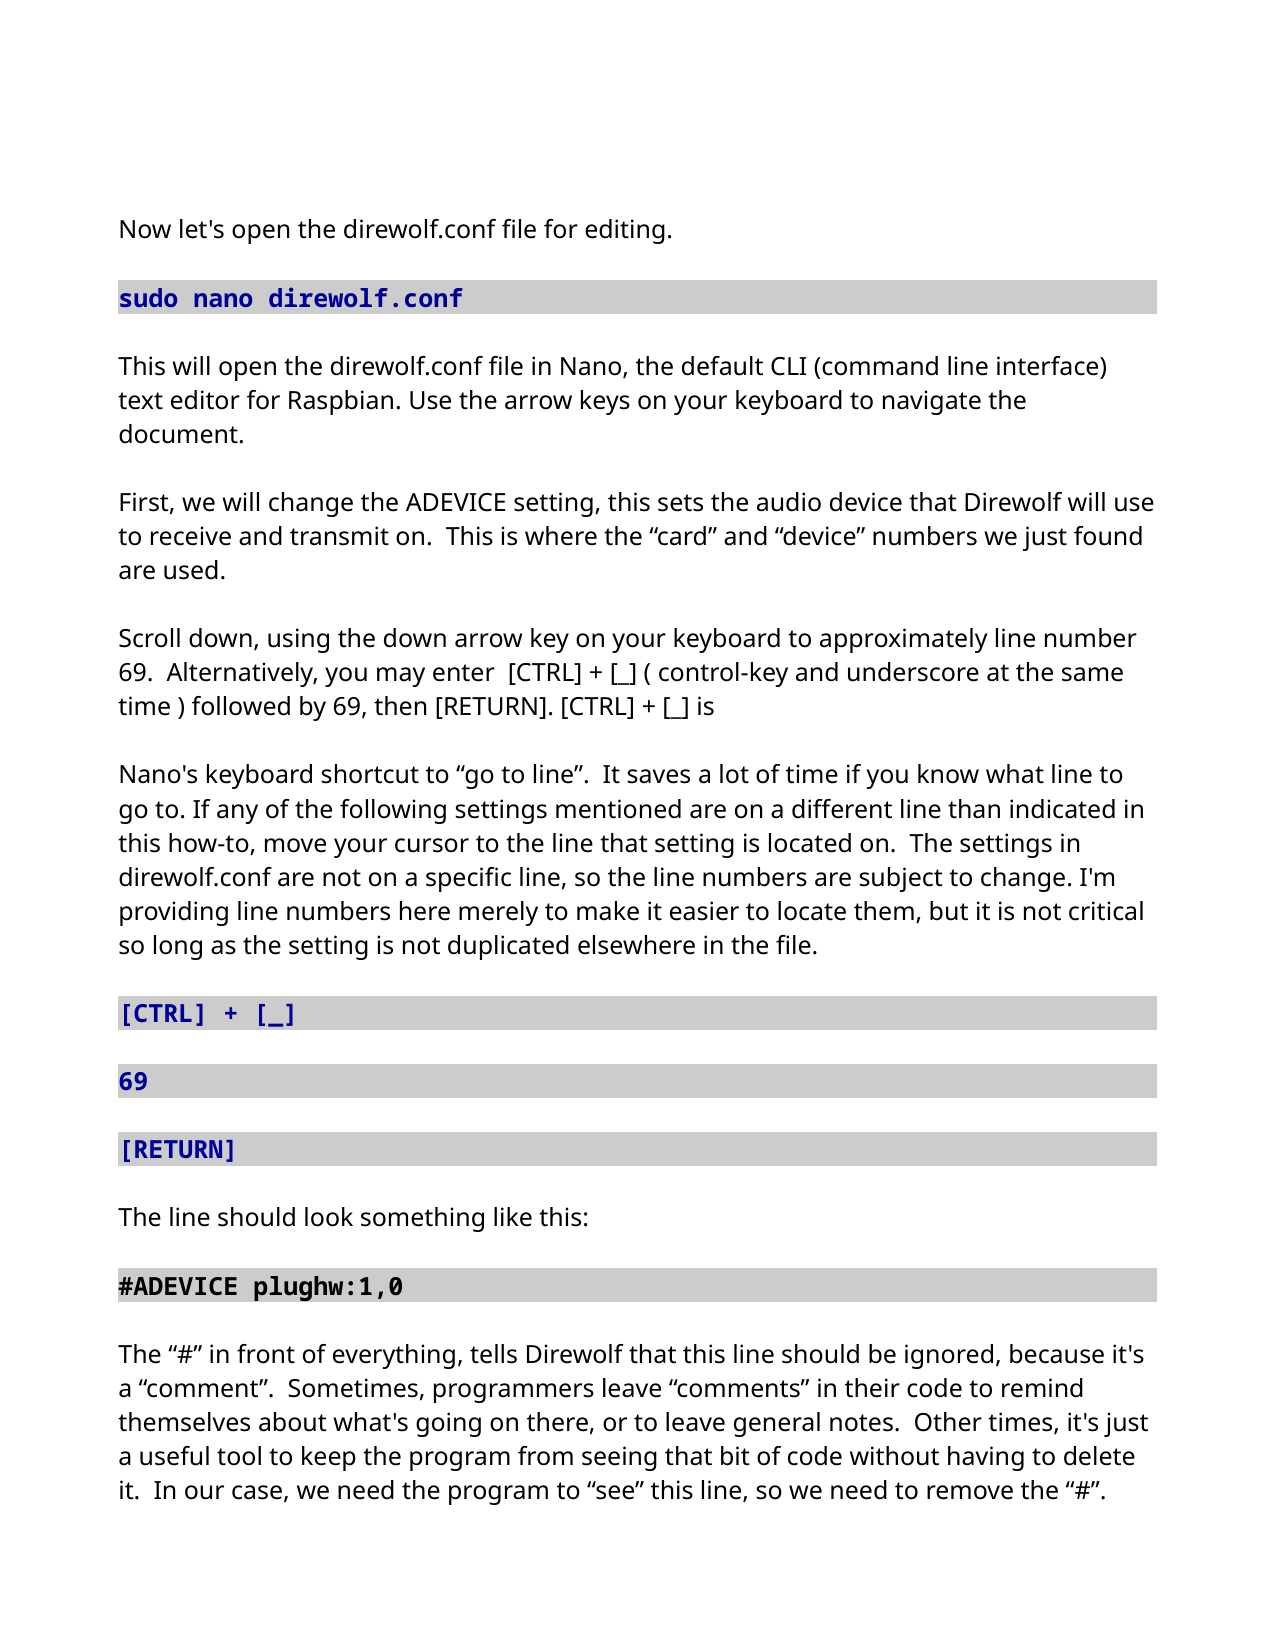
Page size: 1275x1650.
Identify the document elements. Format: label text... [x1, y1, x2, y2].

text Nano's keyboard shortcut to “go to line”. It saves a lot of time if you know what line to go to. If any of the following settings mentioned are on a different line than indicated in this how-to, move your cursor to the line that setting is located on. The settings in direwolf.conf are not on a specific line, so the line numbers are subject to change. I'm providing line numbers here merely to make it easier to locate them, but it is not critical so long as the setting is not duplicated elsewhere in the file. [118, 757, 1157, 962]
text #ADEVICE plughw:1,0 [118, 1268, 1157, 1302]
text 69 [118, 1064, 1157, 1098]
text The line should look something like this: [118, 1200, 1157, 1234]
text First, we will change the ADEVICE setting, this sets the audio device that Direwolf will use to receive and transmit on. This is where the “card” and “device” numbers we just found are used. [118, 485, 1157, 587]
text [CTRL] + [_] [118, 996, 1157, 1030]
text Scroll down, using the down arrow key on your keyboard to approximately line number 69. Alternatively, you may enter [CTRL] + [_] ( control-key and underscore at the same time ) followed by 69, then [RETURN]. [CTRL] + [_] is [118, 621, 1157, 723]
text [RETURN] [118, 1132, 1157, 1166]
text This will open the direwolf.conf file in Nano, the default CLI (command line interface) text editor for Raspbian. Use the arrow keys on your keyboard to navigate the document. [118, 348, 1157, 451]
text sudo nano direwolf.conf [118, 280, 1157, 314]
text The “#” in front of everything, tells Direwolf that this line should be ignored, because it's a “comment”. Sometimes, programmers leave “comments” in their code to remind themselves about what's going on there, or to leave general notes. Other times, it's just a useful tool to keep the program from seeing that bit of code without having to delete it. In our case, we need the program to “see” this line, so we need to remove the “#”. [118, 1336, 1157, 1507]
text Now let's open the direwolf.conf file for editing. [118, 212, 1157, 246]
